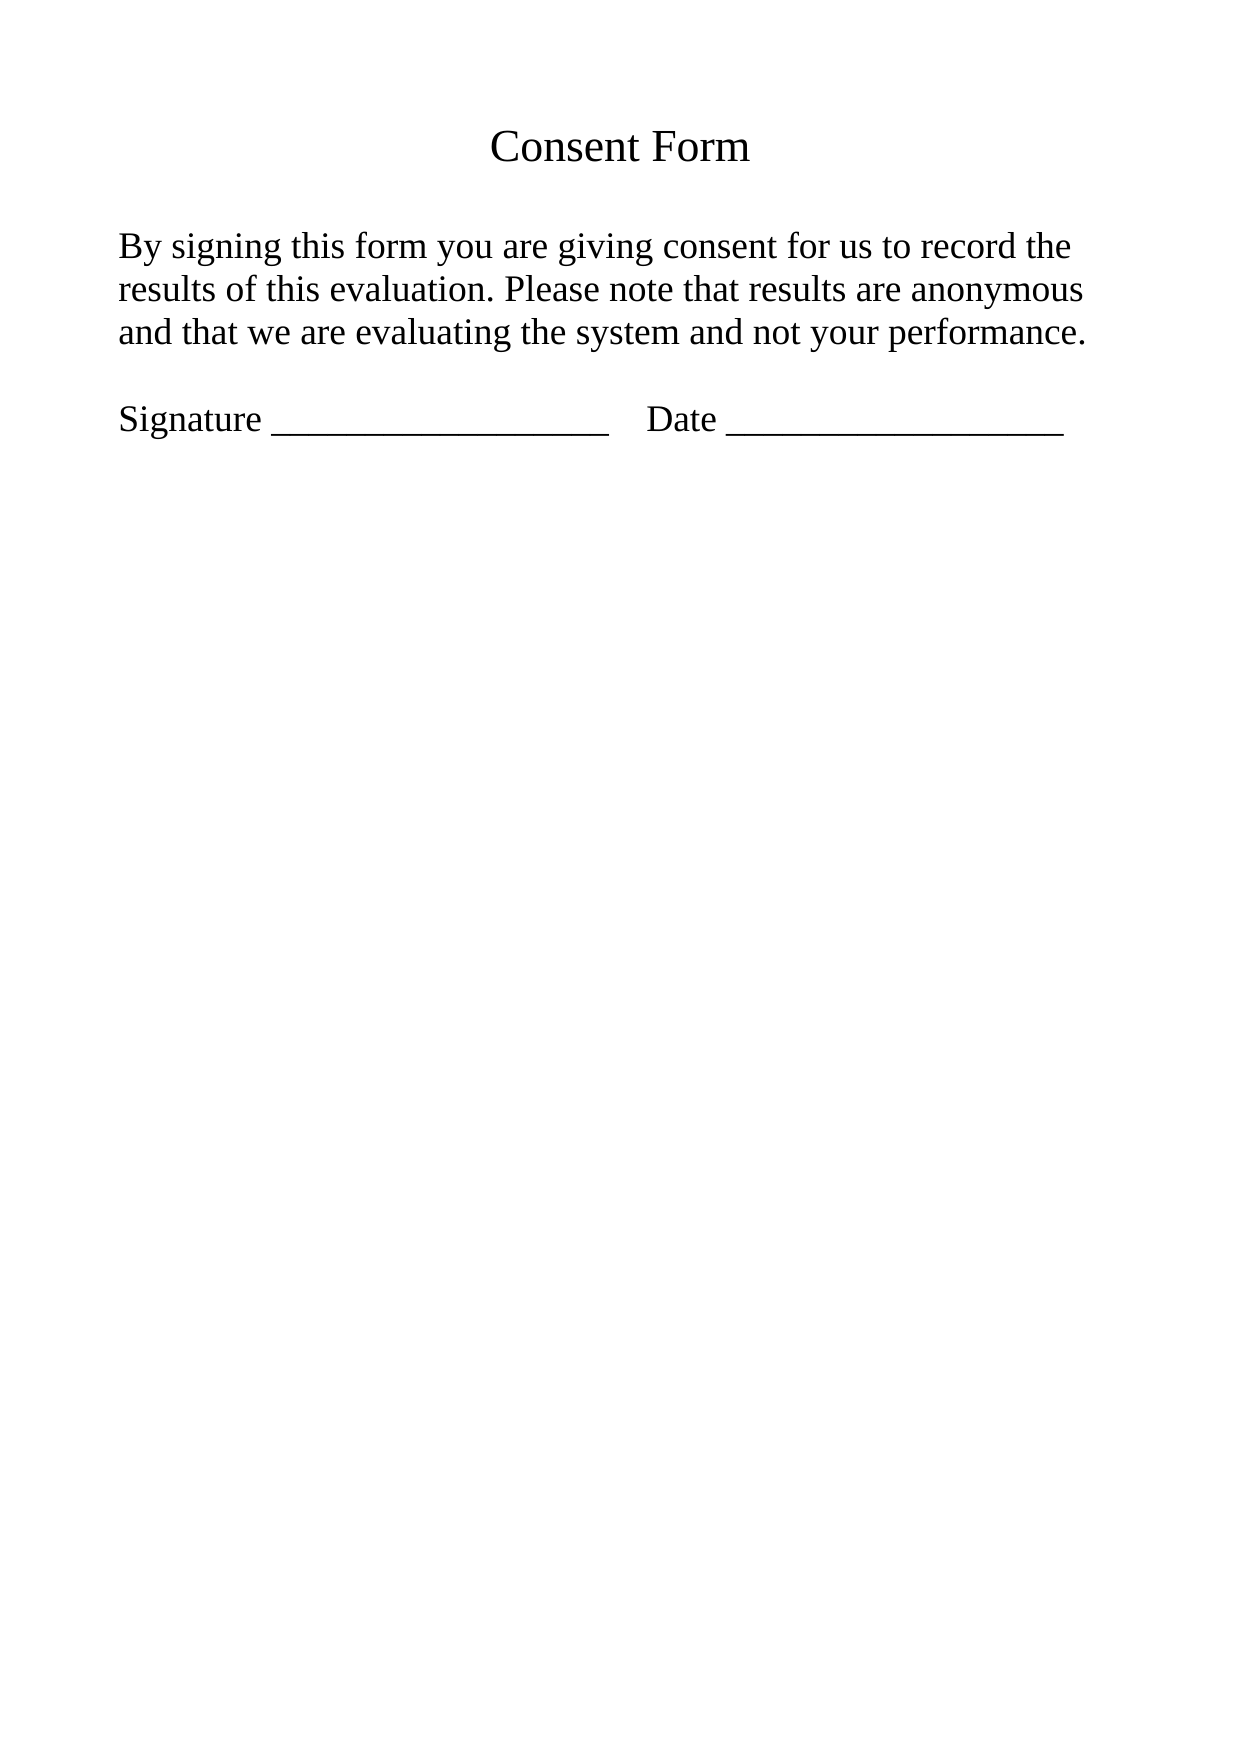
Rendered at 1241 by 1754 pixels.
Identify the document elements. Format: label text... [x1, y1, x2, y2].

text By signing this form you are giving consent for us to record the results of this evaluation. Please note that results are anonymous and that we are evaluating the system and not your performance. [118, 223, 1122, 353]
text Consent Form [118, 118, 1122, 171]
text Signature __________________ Date __________________ [118, 396, 1122, 439]
